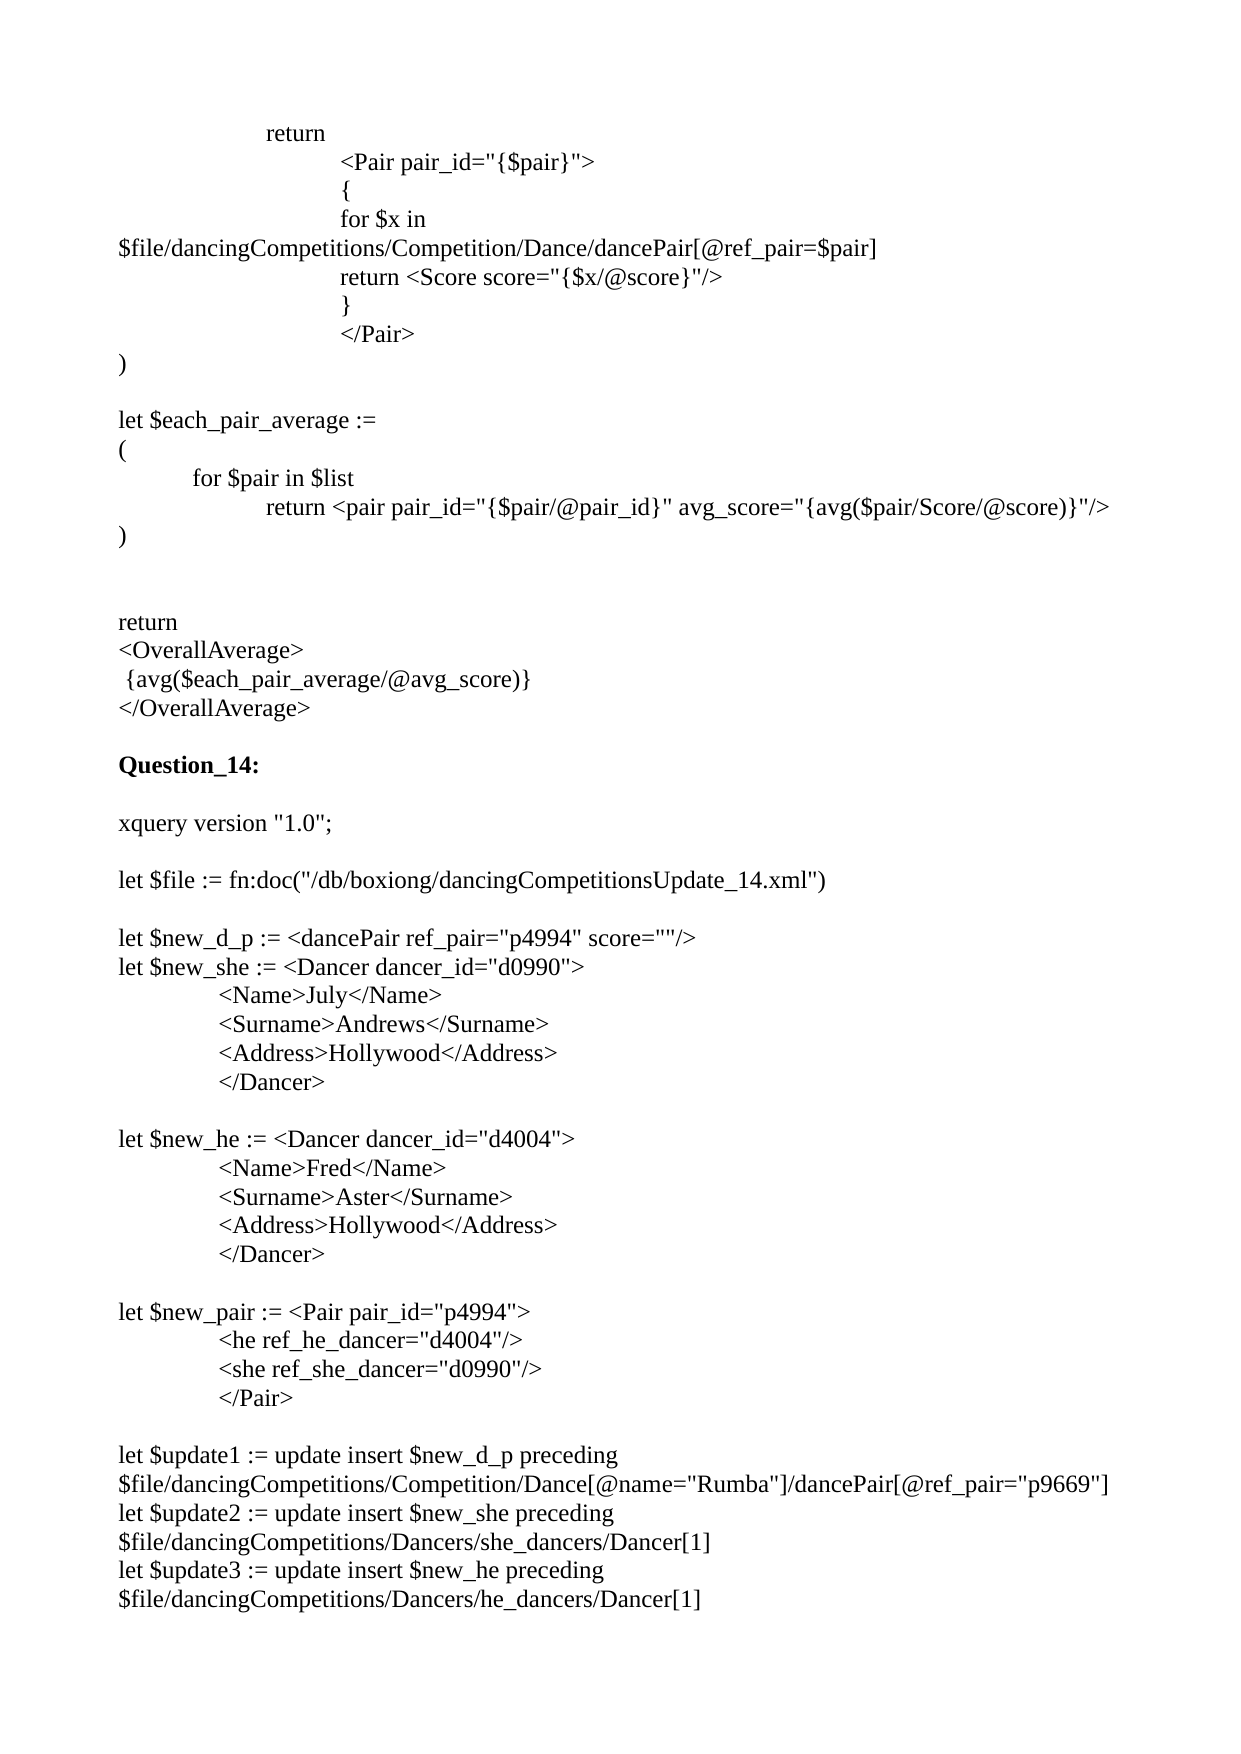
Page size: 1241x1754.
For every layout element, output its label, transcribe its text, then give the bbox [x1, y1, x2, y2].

text <Pair pair_id="{$pair}"> [118, 147, 1122, 176]
text return [118, 607, 1122, 636]
text </Dancer> [118, 1067, 1122, 1096]
text ( [118, 434, 1122, 463]
text return <pair pair_id="{$pair/@pair_id}" avg_score="{avg($pair/Score/@score)}"/> [118, 492, 1122, 521]
text </OverallAverage> [118, 693, 1122, 722]
text ) [118, 521, 1122, 549]
text </Dancer> [118, 1239, 1122, 1268]
text {avg($each_pair_average/@avg_score)} [118, 664, 1122, 693]
text let $new_d_p := <dancePair ref_pair="p4994" score=""/> [118, 923, 1122, 952]
text </Pair> [118, 319, 1122, 348]
text <Surname>Aster</Surname> [118, 1182, 1122, 1211]
text let $file := fn:doc("/db/boxiong/dancingCompetitionsUpdate_14.xml") [118, 866, 1122, 894]
text <he ref_he_dancer="d4004"/> [118, 1326, 1122, 1354]
text return <Score score="{$x/@score}"/> [118, 262, 1122, 291]
text for $x in $file/dancingCompetitions/Competition/Dance/dancePair[@ref_pair=$pair] [118, 204, 1122, 262]
text let $new_he := <Dancer dancer_id="d4004"> [118, 1124, 1122, 1153]
text } [118, 291, 1122, 319]
text return [118, 118, 1122, 147]
text let $update2 := update insert $new_she preceding $file/dancingCompetitions/Dancers/she_dancers/Dancer[1] [118, 1498, 1122, 1556]
text let $new_pair := <Pair pair_id="p4994"> [118, 1297, 1122, 1326]
text xquery version "1.0"; [118, 808, 1122, 837]
text <Address>Hollywood</Address> [118, 1038, 1122, 1067]
text <Address>Hollywood</Address> [118, 1211, 1122, 1239]
text </Pair> [118, 1383, 1122, 1412]
text let $new_she := <Dancer dancer_id="d0990"> [118, 952, 1122, 981]
text ) [118, 348, 1122, 377]
text <OverallAverage> [118, 636, 1122, 664]
text <Name>Fred</Name> [118, 1153, 1122, 1182]
text let $update3 := update insert $new_he preceding $file/dancingCompetitions/Dancers/he_dancers/Dancer[1] [118, 1556, 1122, 1613]
text <she ref_she_dancer="d0990"/> [118, 1354, 1122, 1383]
text for $pair in $list [118, 463, 1122, 492]
text <Surname>Andrews</Surname> [118, 1009, 1122, 1038]
text Question_14: [118, 751, 1122, 779]
text let $each_pair_average := [118, 406, 1122, 434]
text let $update1 := update insert $new_d_p preceding $file/dancingCompetitions/Competition/Dance[@name="Rumba"]/dancePair[@ref_pair="p9669"] [118, 1441, 1122, 1498]
text { [118, 176, 1122, 204]
text <Name>July</Name> [118, 981, 1122, 1009]
